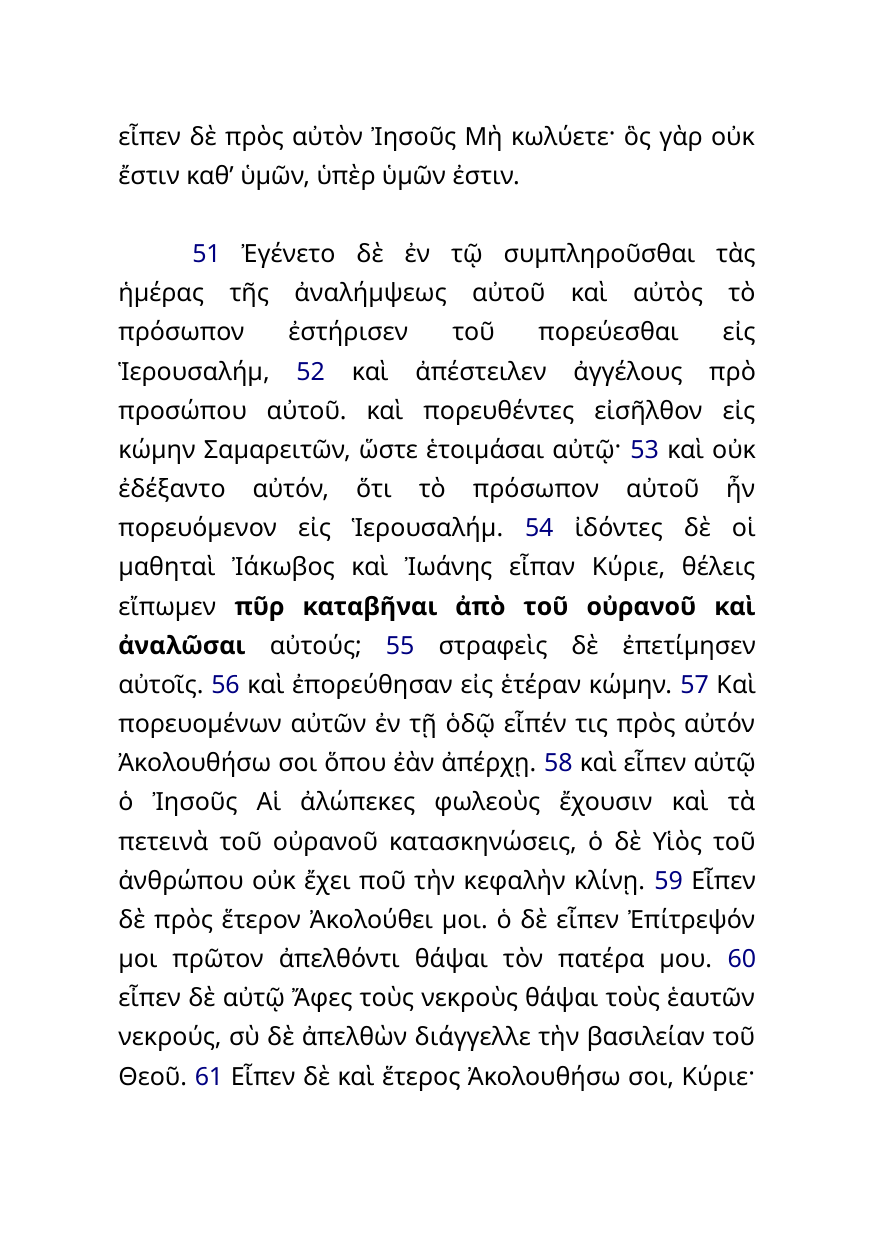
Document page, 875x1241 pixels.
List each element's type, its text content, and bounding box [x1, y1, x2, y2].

text εἶπεν δὲ πρὸς αὐτὸν Ἰησοῦς Μὴ κωλύετε· ὃς γὰρ οὐκ ἔστιν καθ’ ὑμῶν, ὑπὲρ ὑμῶν ἐστιν. [118, 118, 756, 191]
text 51 Ἐγένετο δὲ ἐν τῷ συμπληροῦσθαι τὰς ἡμέρας τῆς ἀναλήμψεως αὐτοῦ καὶ αὐτὸς τὸ πρόσωπον ἐστήρισεν τοῦ πορεύεσθαι εἰς Ἱερουσαλήμ, 52 καὶ ἀπέστειλεν ἀγγέλους πρὸ προσώπου αὐτοῦ. καὶ πορευθέντες εἰσῆλθον εἰς κώμην Σαμαρειτῶν, ὥστε ἑτοιμάσαι αὐτῷ· 53 καὶ οὐκ ἐδέξαντο αὐτόν, ὅτι τὸ πρόσωπον αὐτοῦ ἦν πορευόμενον εἰς Ἱερουσαλήμ. 54 ἰδόντες δὲ οἱ μαθηταὶ Ἰάκωβος καὶ Ἰωάνης εἶπαν Κύριε, θέλεις εἴπωμεν πῦρ καταβῆναι ἀπὸ τοῦ οὐρανοῦ καὶ ἀναλῶσαι αὐτούς; 55 στραφεὶς δὲ ἐπετίμησεν αὐτοῖς. 56 καὶ ἐπορεύθησαν εἰς ἑτέραν κώμην. 57 Καὶ πορευομένων αὐτῶν ἐν τῇ ὁδῷ εἶπέν τις πρὸς αὐτόν Ἀκολουθήσω σοι ὅπου ἐὰν ἀπέρχῃ. 58 καὶ εἶπεν αὐτῷ ὁ Ἰησοῦς Αἱ ἀλώπεκες φωλεοὺς ἔχουσιν καὶ τὰ πετεινὰ τοῦ οὐρανοῦ κατασκηνώσεις, ὁ δὲ Υἱὸς τοῦ ἀνθρώπου οὐκ ἔχει ποῦ τὴν κεφαλὴν κλίνῃ. 59 Εἶπεν δὲ πρὸς ἕτερον Ἀκολούθει μοι. ὁ δὲ εἶπεν Ἐπίτρεψόν μοι πρῶτον ἀπελθόντι θάψαι τὸν πατέρα μου. 60 εἶπεν δὲ αὐτῷ Ἄφες τοὺς νεκροὺς θάψαι τοὺς ἑαυτῶν νεκρούς, σὺ δὲ ἀπελθὼν διάγγελλε τὴν βασιλείαν τοῦ Θεοῦ. 61 Εἶπεν δὲ καὶ ἕτερος Ἀκολουθήσω σοι, Κύριε· [118, 236, 756, 1092]
